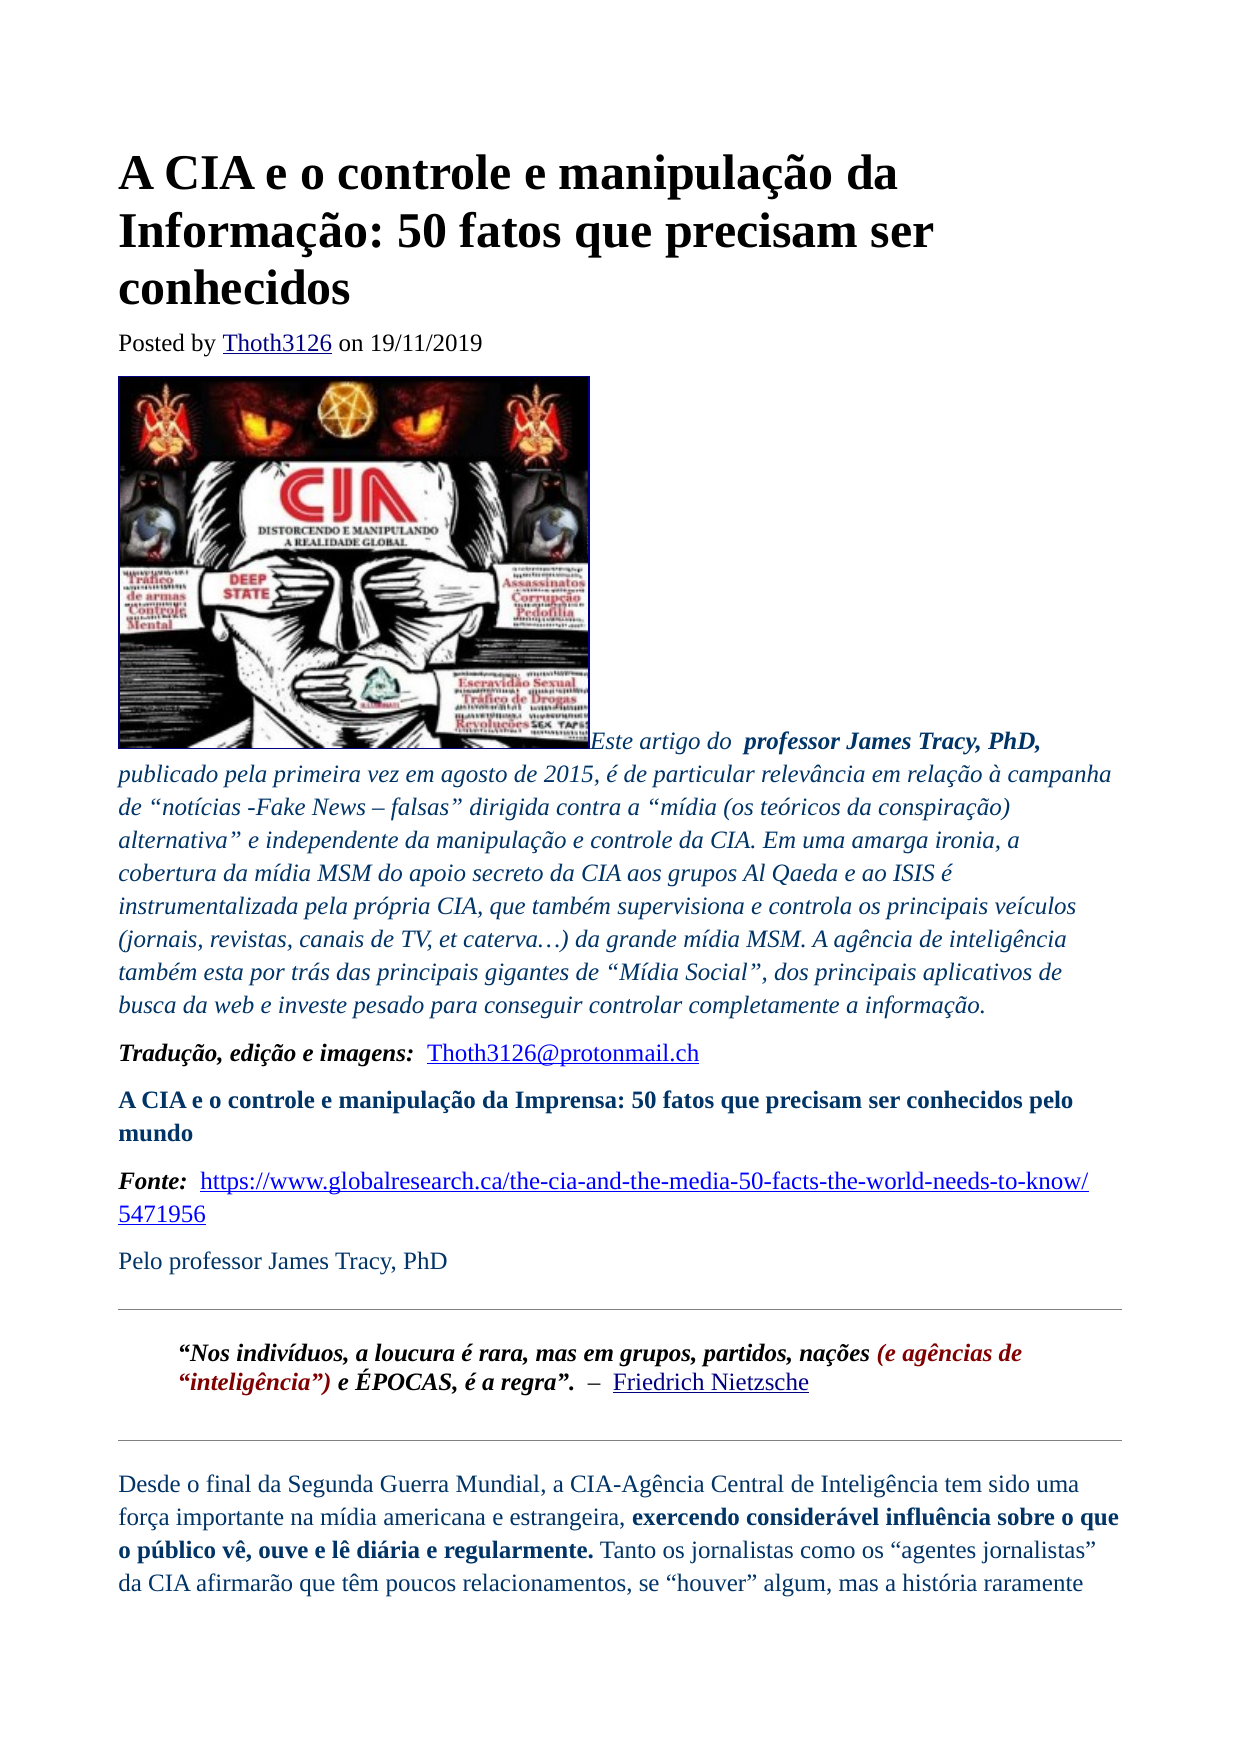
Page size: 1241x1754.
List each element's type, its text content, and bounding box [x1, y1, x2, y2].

text Desde o final da Segunda Guerra Mundial, a CIA-Agência Central de Inteligência tem sido uma força importante na mídia americana e estrangeira, exercendo considerável influência sobre o que o público vê, ouve e lê diária e regularmente. Tanto os jornalistas como os “agentes jornalistas” da CIA afirmarão que têm poucos relacionamentos, se “houver” algum, mas a história raramente [118, 1469, 1122, 1597]
subtitle A CIA e o controle e manipulação da Informação: 50 fatos que precisam ser conhecidos [118, 143, 1122, 316]
text Posted by Thoth3126 on 19/11/2019 [118, 328, 1122, 357]
picture [120, 377, 588, 748]
text Tradução, edição e imagens: Thoth3126@protonmail.ch [118, 1038, 1122, 1066]
text Este artigo do professor James Tracy, PhD, publicado pela primeira vez em agosto de 2015, é de particular relevância em relação à campanha de “notícias -Fake News – falsas” dirigida contra a “mídia (os teóricos da conspiração) alternativa” e independente da manipulação e controle da CIA. Em uma amarga ironia, a cobertura da mídia MSM do apoio secreto da CIA aos grupos Al Qaeda e ao ISIS é instrumentalizada pela própria CIA, que também supervisiona e controla os principais veículos (jornais, revistas, canais de TV, et caterva…) da grande mídia MSM. A agência de inteligência também esta por trás das principais gigantes de “Mídia Social”, dos principais aplicativos de busca da web e investe pesado para conseguir controlar completamente a informação. [118, 376, 1122, 1019]
text A CIA e o controle e manipulação da Imprensa: 50 fatos que precisam ser conhecidos pelo mundo [118, 1085, 1122, 1147]
text “Nos indivíduos, a loucura é rara, mas em grupos, partidos, nações (e agências de “inteligência”) e ÉPOCAS, é a regra”. – Friedrich Nietzsche [177, 1338, 1063, 1396]
text Pelo professor James Tracy, PhD [118, 1246, 1122, 1275]
text Fonte: https://www.globalresearch.ca/the-cia-and-the-media-50-facts-the-world-needs-to-know/5471956 [118, 1166, 1122, 1228]
